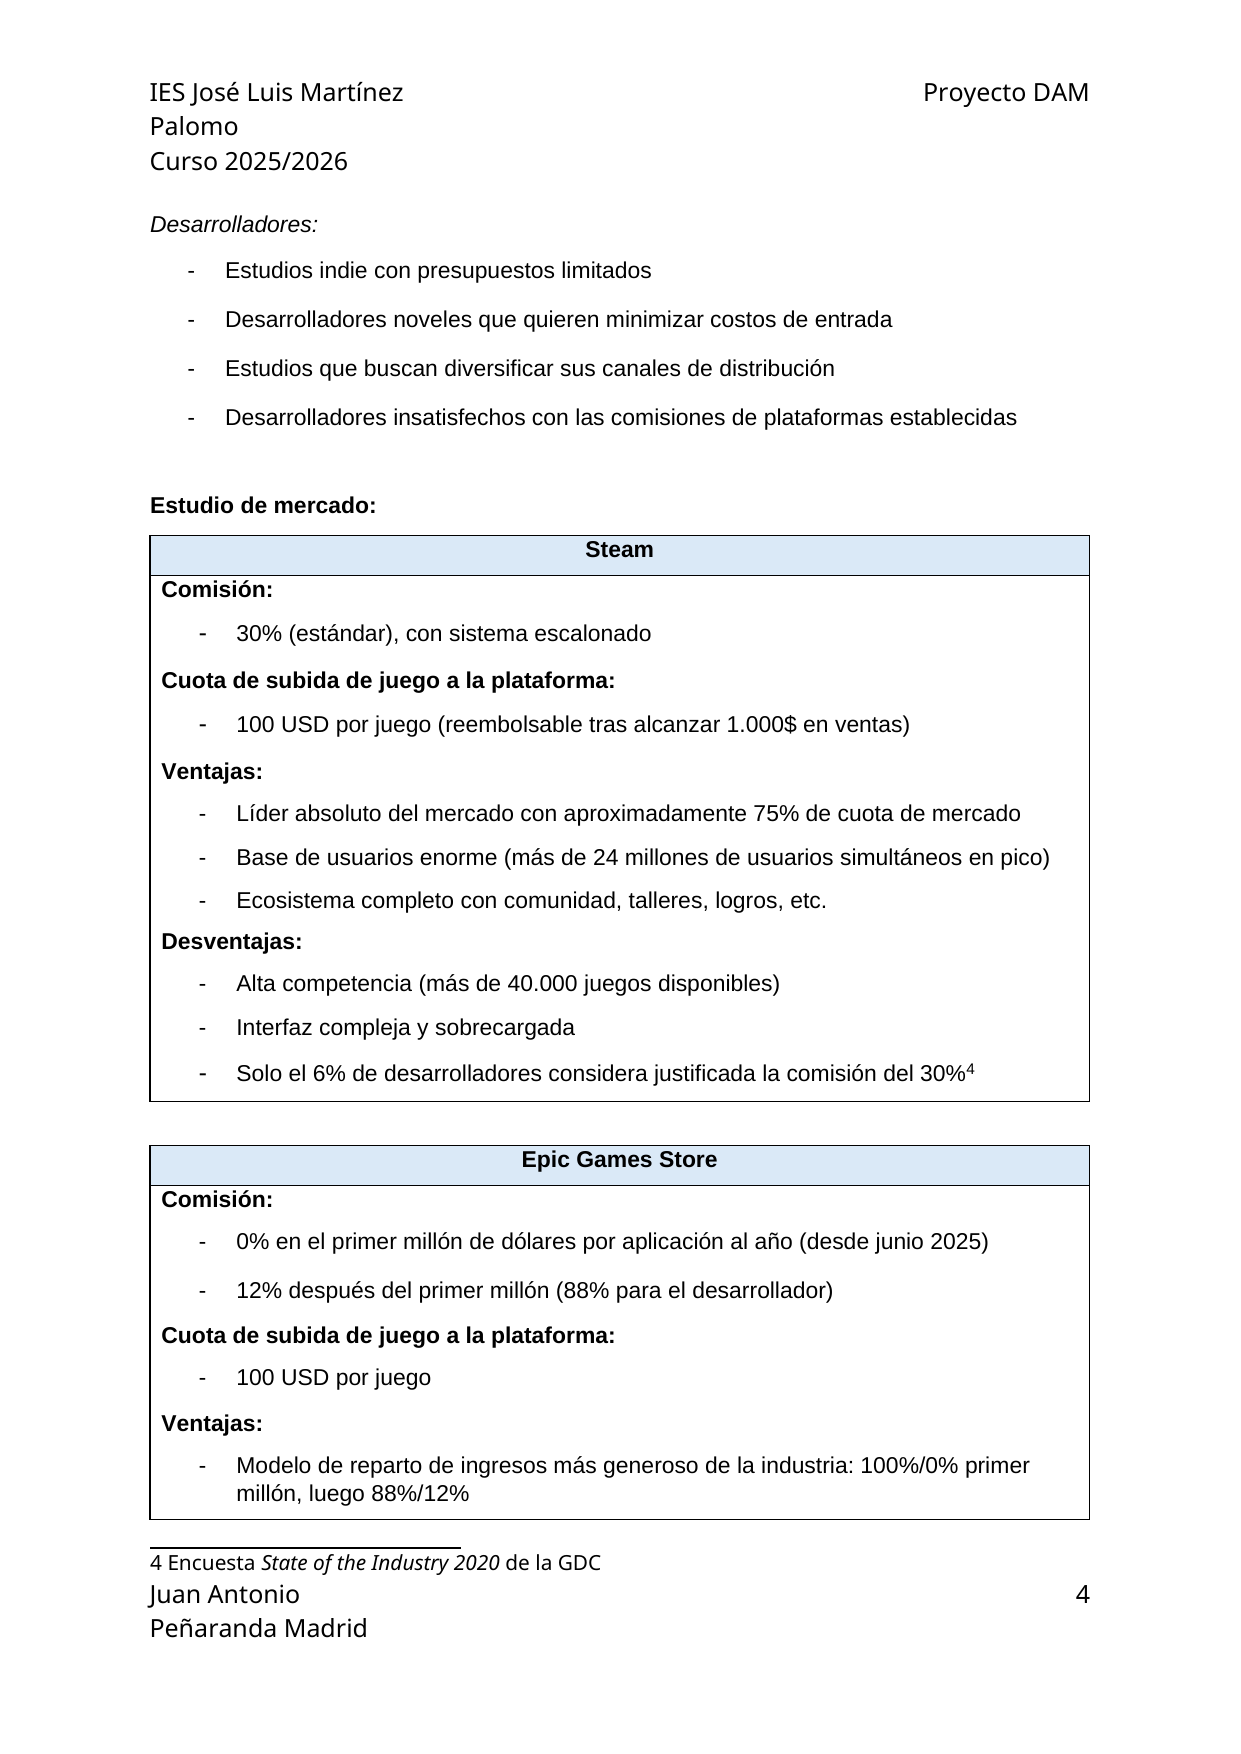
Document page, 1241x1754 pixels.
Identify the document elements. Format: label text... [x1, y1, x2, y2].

text Desarrolladores: [150, 211, 1090, 238]
list Desarrolladores insatisfechos con las comisiones de plataformas establecidas [187, 401, 1090, 432]
table_cell Comisión: 30% (estándar), con sistema escalonado Cuota de subida de juego a la plataforma: 100 USD por juego (reembolsable tras alcanzar 1.000$ en ventas) Ventajas: Líder absoluto del mercado con aproximadamente 75% de cuota de mercado Base de usuarios enorme (más de 24 millones de usuarios simultáneos en pico) Ecosistema completo con comunidad, talleres, logros, etc. Desventajas: Alta competencia (más de 40.000 juegos disponibles) Interfaz compleja y sobrecargada Solo el 6% de desarrolladores considera justificada la comisión del 30% [151, 576, 1089, 1101]
list Estudios indie con presupuestos limitados [187, 254, 1090, 286]
list Desarrolladores noveles que quieren minimizar costos de entrada [187, 303, 1090, 334]
table_header Epic Games Store [151, 1146, 1089, 1185]
table_cell Comisión: 0% en el primer millón de dólares por aplicación al año (desde junio 2025) 12% después del primer millón (88% para el desarrollador) Cuota de subida de juego a la plataforma: 100 USD por juego Ventajas: Modelo de reparto de ingresos más generoso de la industria: 100%/0% primer millón, luego 88%/12% [151, 1186, 1089, 1519]
list Estudios que buscan diversificar sus canales de distribución [187, 352, 1090, 383]
text Estudio de mercado: [150, 492, 1090, 519]
table_header Steam [151, 536, 1089, 575]
